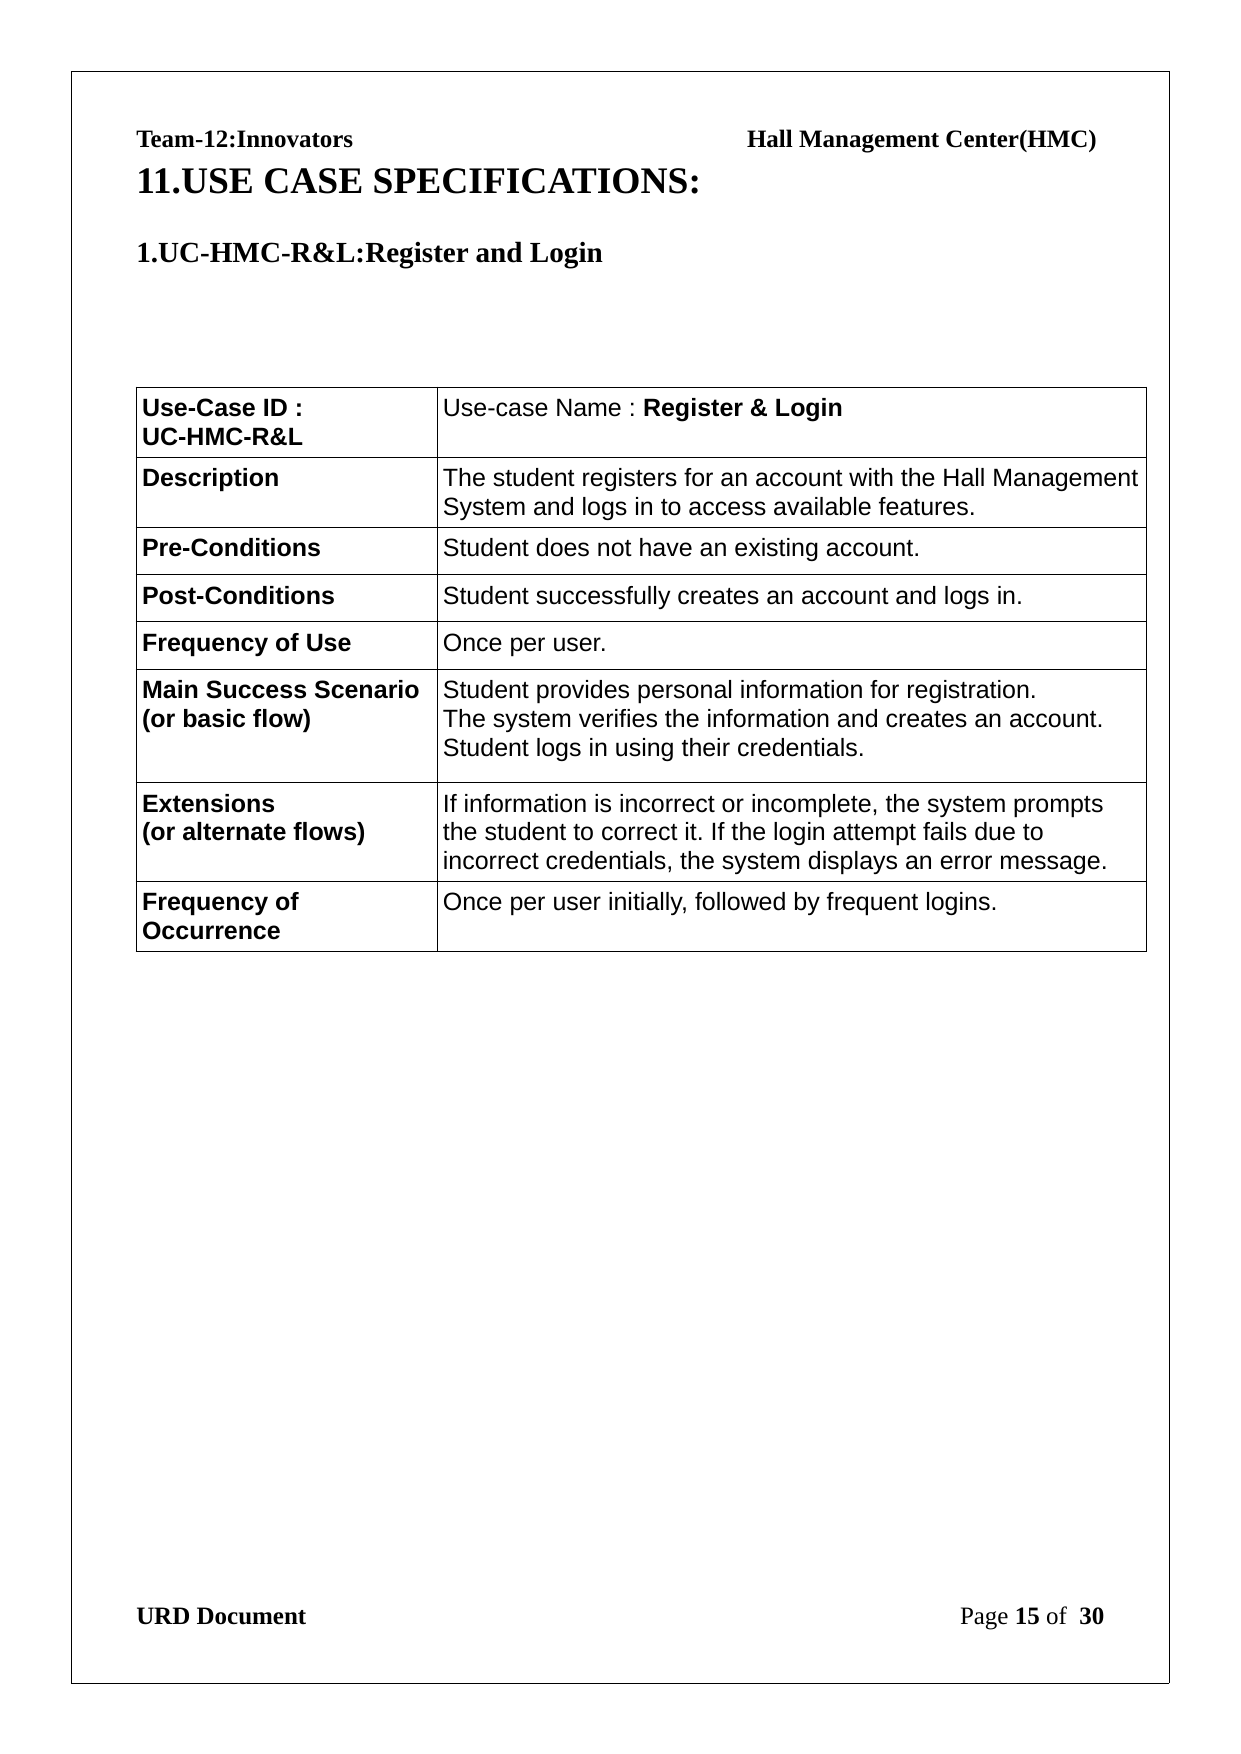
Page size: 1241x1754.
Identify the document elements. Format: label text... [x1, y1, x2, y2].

table_header Use-case Name : Register & Login [438, 388, 1146, 457]
table_cell Once per user. [438, 622, 1146, 668]
table_cell Post-Conditions [137, 575, 437, 621]
table_cell Pre-Conditions [137, 528, 437, 574]
table_cell Extensions (or alternate flows) [137, 783, 437, 881]
table_cell Student does not have an existing account. [438, 528, 1146, 574]
table_cell Main Success Scenario (or basic flow) [137, 670, 437, 782]
text 11.USE CASE SPECIFICATIONS: [136, 159, 1104, 202]
table_cell The student registers for an account with the Hall Management System and logs in to access available features. [438, 458, 1146, 527]
table_cell Description [137, 458, 437, 527]
table_cell If information is incorrect or incomplete, the system prompts the student to correct it. If the login attempt fails due to incorrect credentials, the system displays an error message. [438, 783, 1146, 881]
table_cell Once per user initially, followed by frequent logins. [438, 882, 1146, 951]
text 1.UC-HMC-R&L:Register and Login [136, 235, 1104, 268]
table_cell Frequency of Use [137, 622, 437, 668]
table_cell Student provides personal information for registration. The system verifies the information and creates an account. Student logs in using their credentials. [438, 670, 1146, 782]
table_cell Student successfully creates an account and logs in. [438, 575, 1146, 621]
table_cell Frequency of Occurrence [137, 882, 437, 951]
table_header Use-Case ID : UC-HMC-R&L [137, 388, 437, 457]
